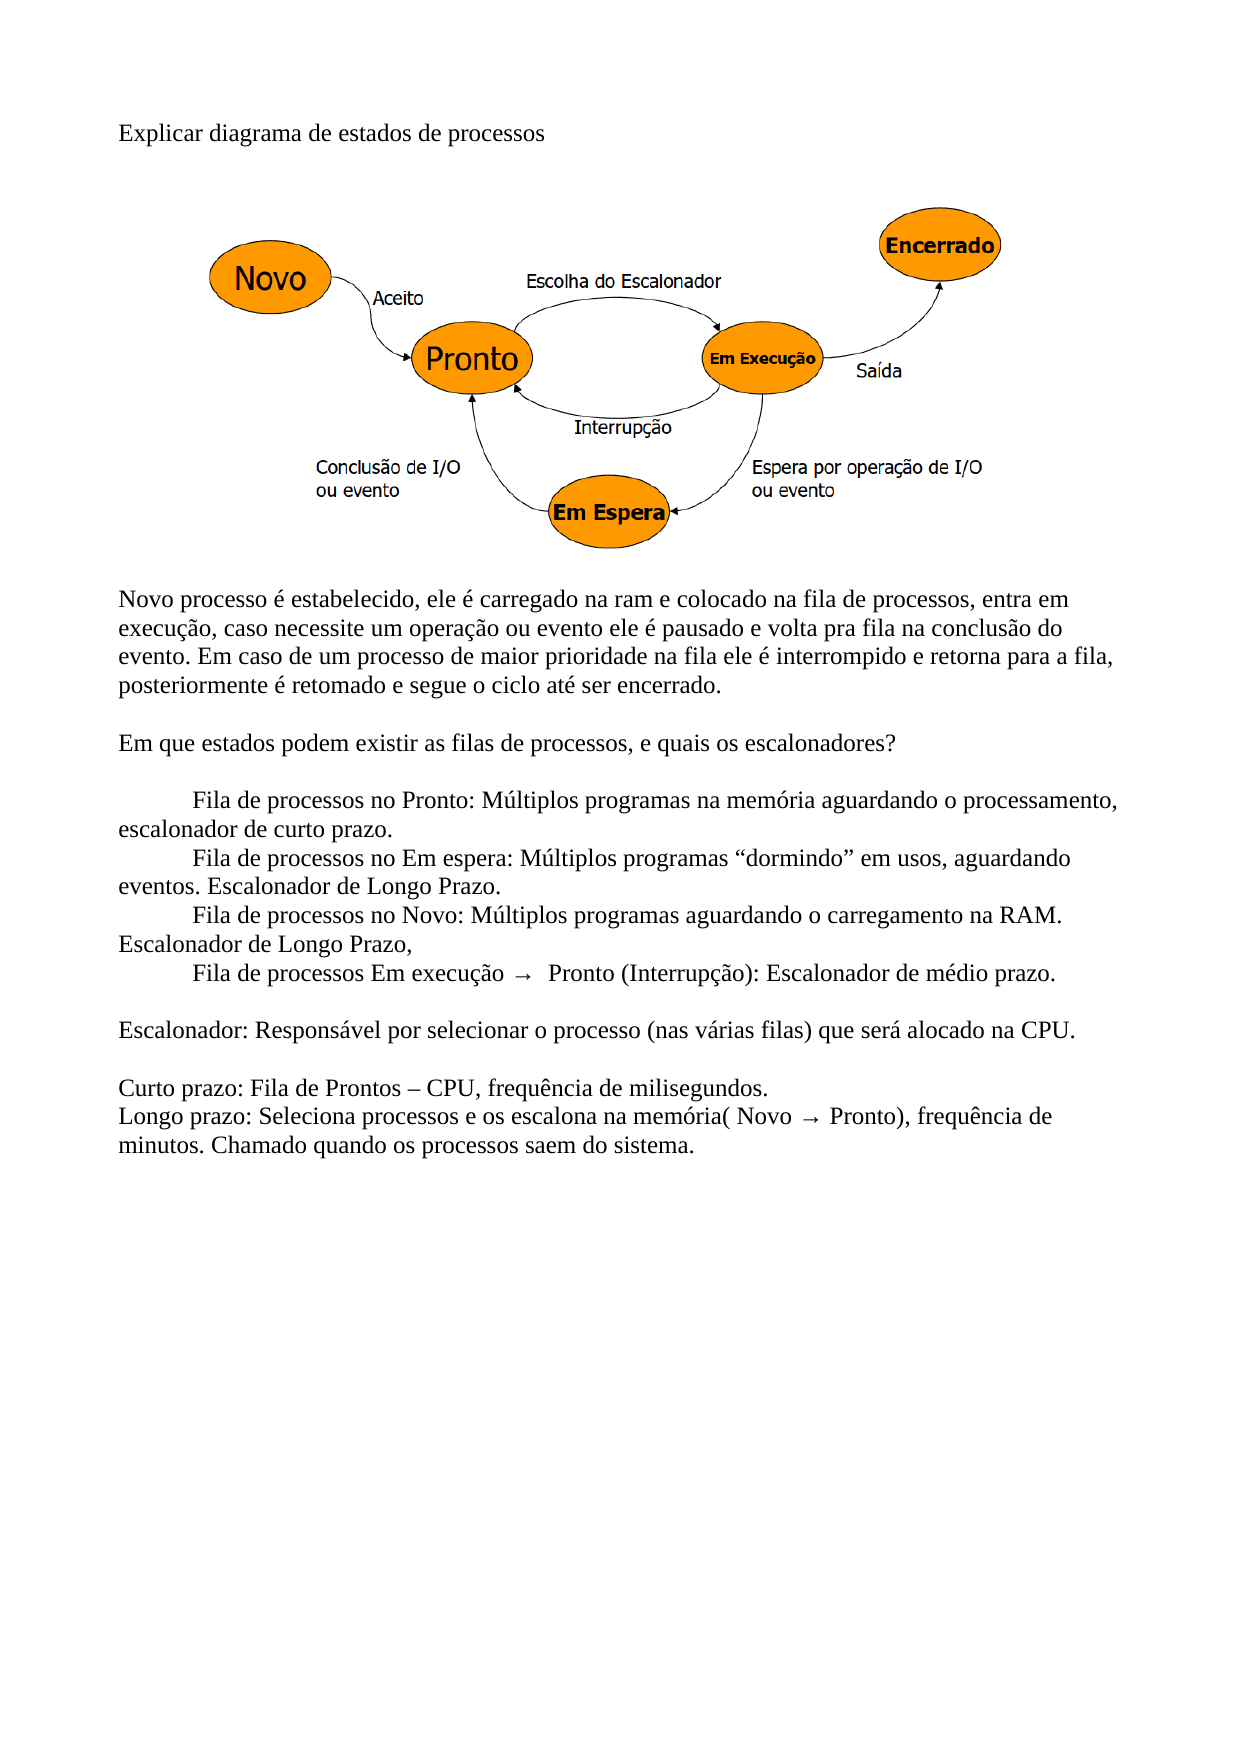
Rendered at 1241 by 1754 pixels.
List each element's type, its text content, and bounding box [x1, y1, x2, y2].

text Fila de processos no Em espera: Múltiplos programas “dormindo” em usos, aguardando eventos. Escalonador de Longo Prazo. [118, 843, 1122, 900]
text Escalonador: Responsável por selecionar o processo (nas várias filas) que será alocado na CPU. [118, 1015, 1122, 1044]
picture [179, 175, 1062, 556]
text Fila de processos no Novo: Múltiplos programas aguardando o carregamento na RAM. Escalonador de Longo Prazo, [118, 900, 1122, 958]
text Explicar diagrama de estados de processos [118, 118, 1122, 147]
text Curto prazo: Fila de Prontos – CPU, frequência de milisegundos. [118, 1073, 1122, 1101]
text Novo processo é estabelecido, ele é carregado na ram e colocado na fila de processos, entra em execução, caso necessite um operação ou evento ele é pausado e volta pra fila na conclusão do evento. Em caso de um processo de maior prioridade na fila ele é interrompido e retorna para a fila, posteriormente é retomado e segue o ciclo até ser encerrado. [118, 176, 1122, 699]
text Em que estados podem existir as filas de processos, e quais os escalonadores? [118, 728, 1122, 756]
text Fila de processos no Pronto: Múltiplos programas na memória aguardando o processamento, escalonador de curto prazo. [118, 785, 1122, 843]
text Longo prazo: Seleciona processos e os escalona na memória( Novo → Pronto), frequência de minutos. Chamado quando os processos saem do sistema. [118, 1101, 1122, 1159]
text Fila de processos Em execução → Pronto (Interrupção): Escalonador de médio prazo. [118, 958, 1122, 986]
